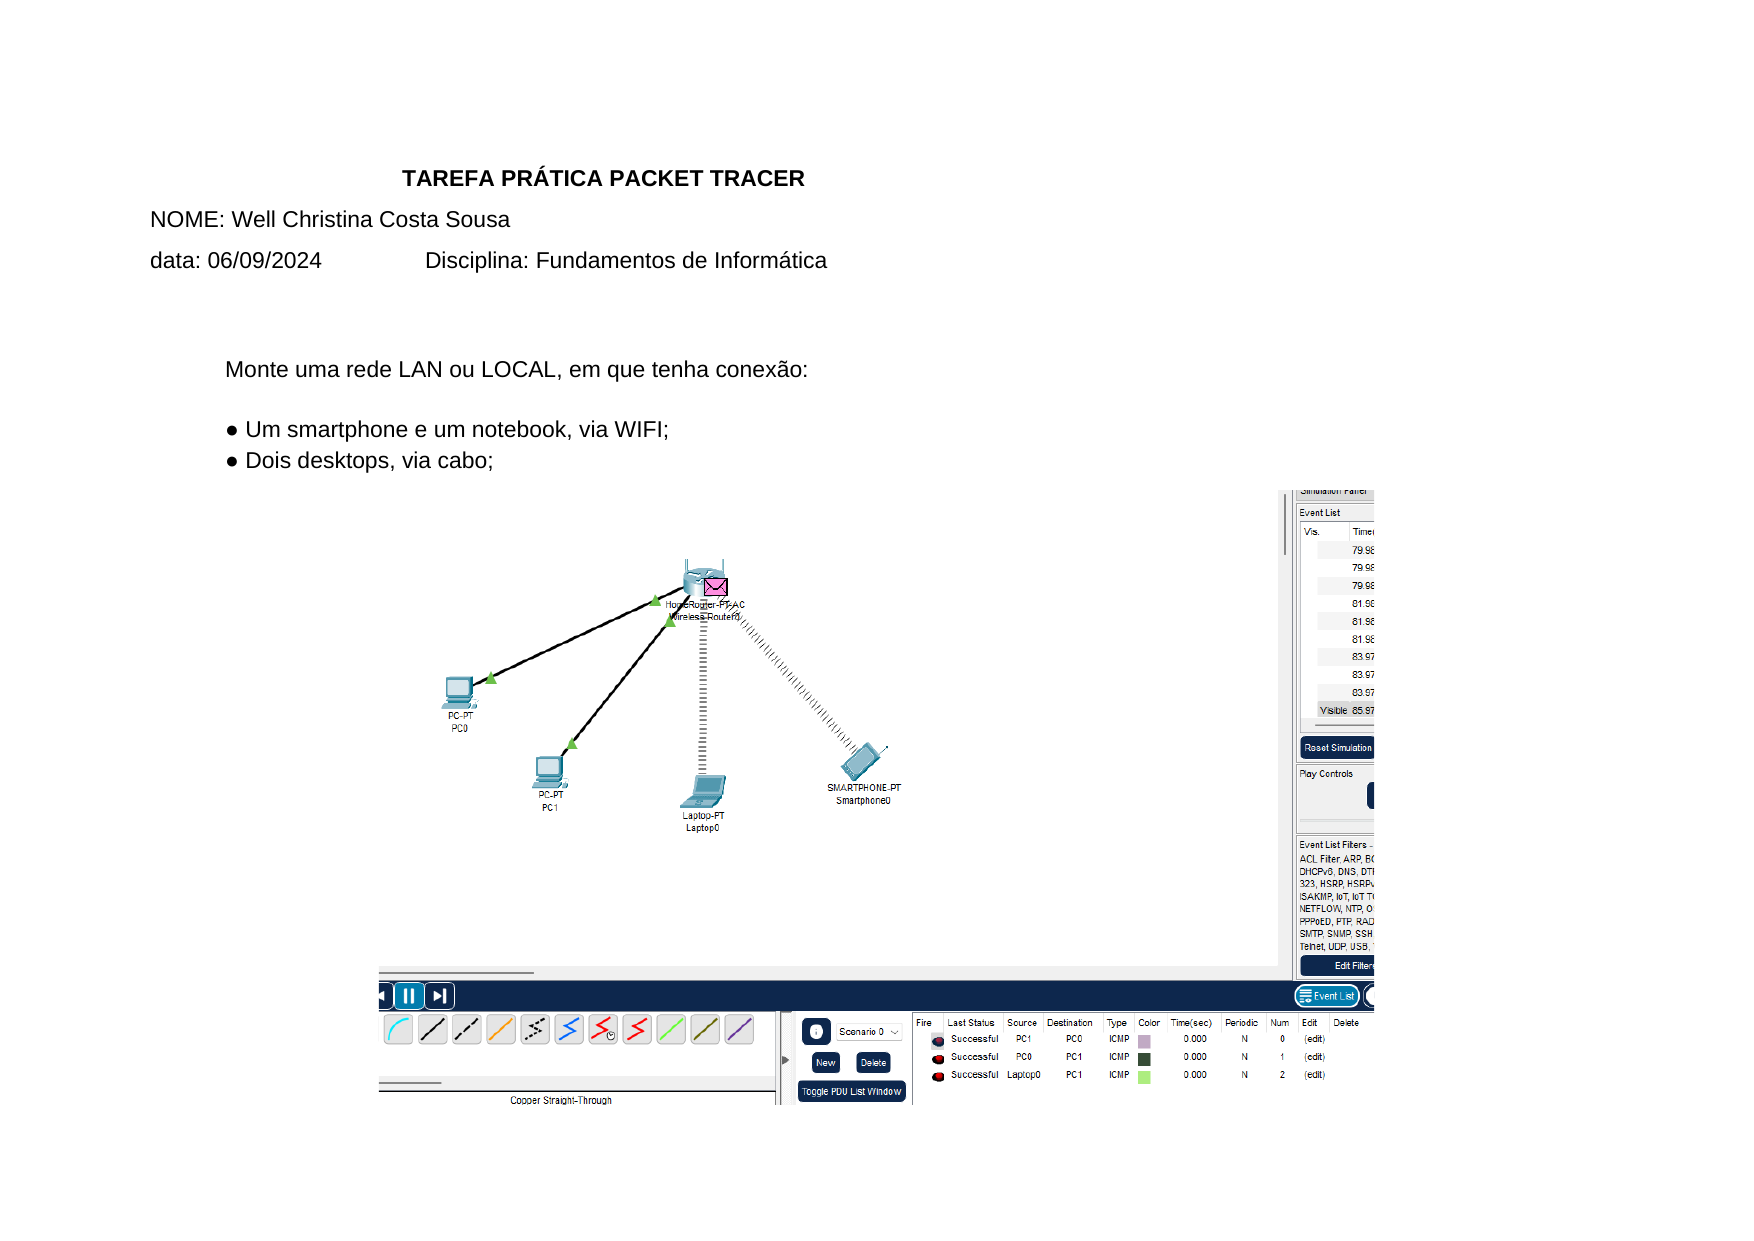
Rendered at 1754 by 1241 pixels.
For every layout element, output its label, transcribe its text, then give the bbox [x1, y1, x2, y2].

table_header TAREFA PRÁTICA PACKET TRACER [147, 150, 1060, 191]
table_cell Disciplina: Fundamentos de Informática [422, 232, 1060, 273]
table_cell NOME: Well Christina Costa Sousa [147, 191, 1060, 232]
table_cell data: 06/09/2024 [147, 232, 422, 273]
picture [378, 490, 1375, 1105]
text ● Um smartphone e um notebook, via WIFI; [225, 416, 1604, 443]
text Monte uma rede LAN ou LOCAL, em que tenha conexão: [225, 356, 1604, 382]
text ● Dois desktops, via cabo; [225, 447, 1604, 473]
